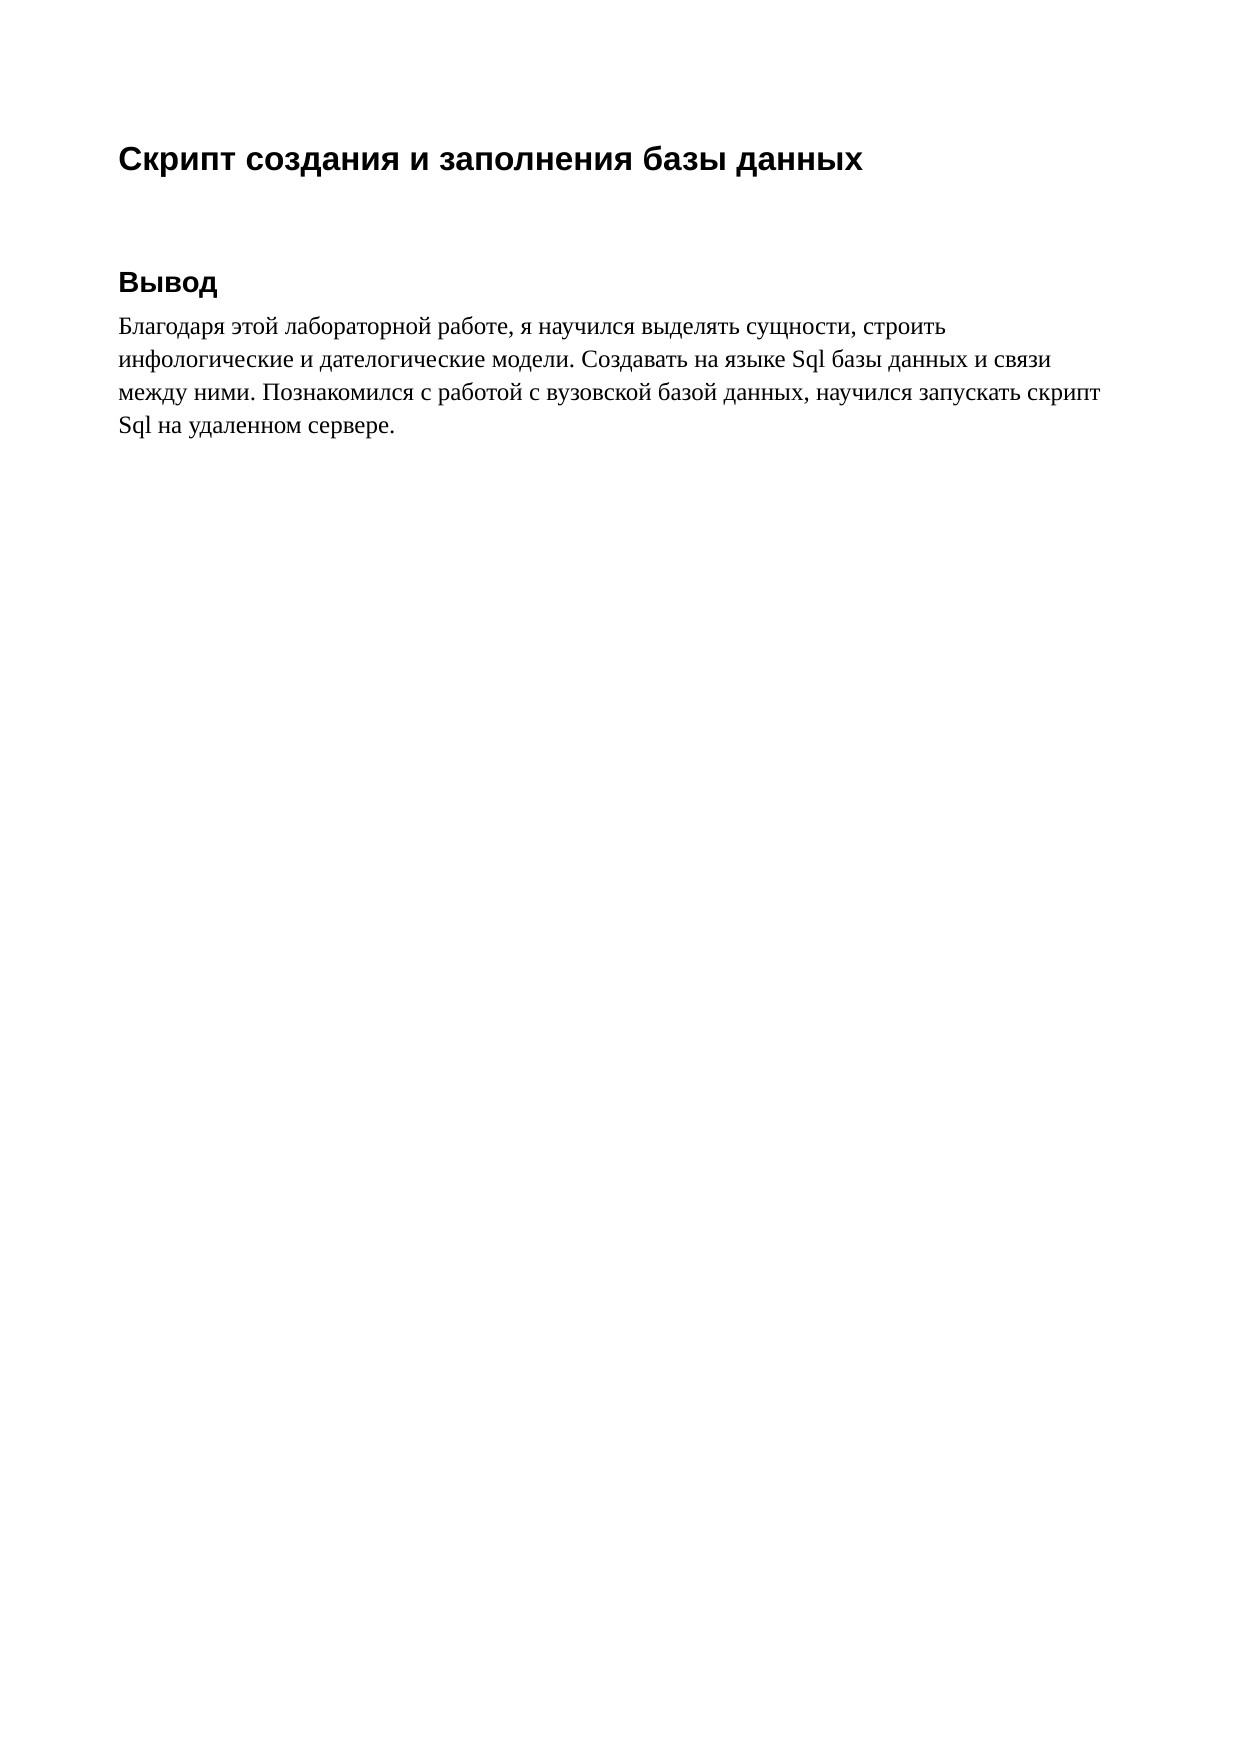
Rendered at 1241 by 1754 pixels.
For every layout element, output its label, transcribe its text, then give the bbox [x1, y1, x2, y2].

text Благодаря этой лабораторной работе, я научился выделять сущности, строить инфологические и дателогические модели. Создавать на языке Sql базы данных и связи между ними. Познакомился с работой с вузовской базой данных, научился запускать скрипт Sql на удаленном сервере. [118, 311, 1122, 439]
subtitle Скрипт создания и заполнения базы данных [118, 139, 1122, 177]
subtitle Вывод [118, 265, 1122, 299]
